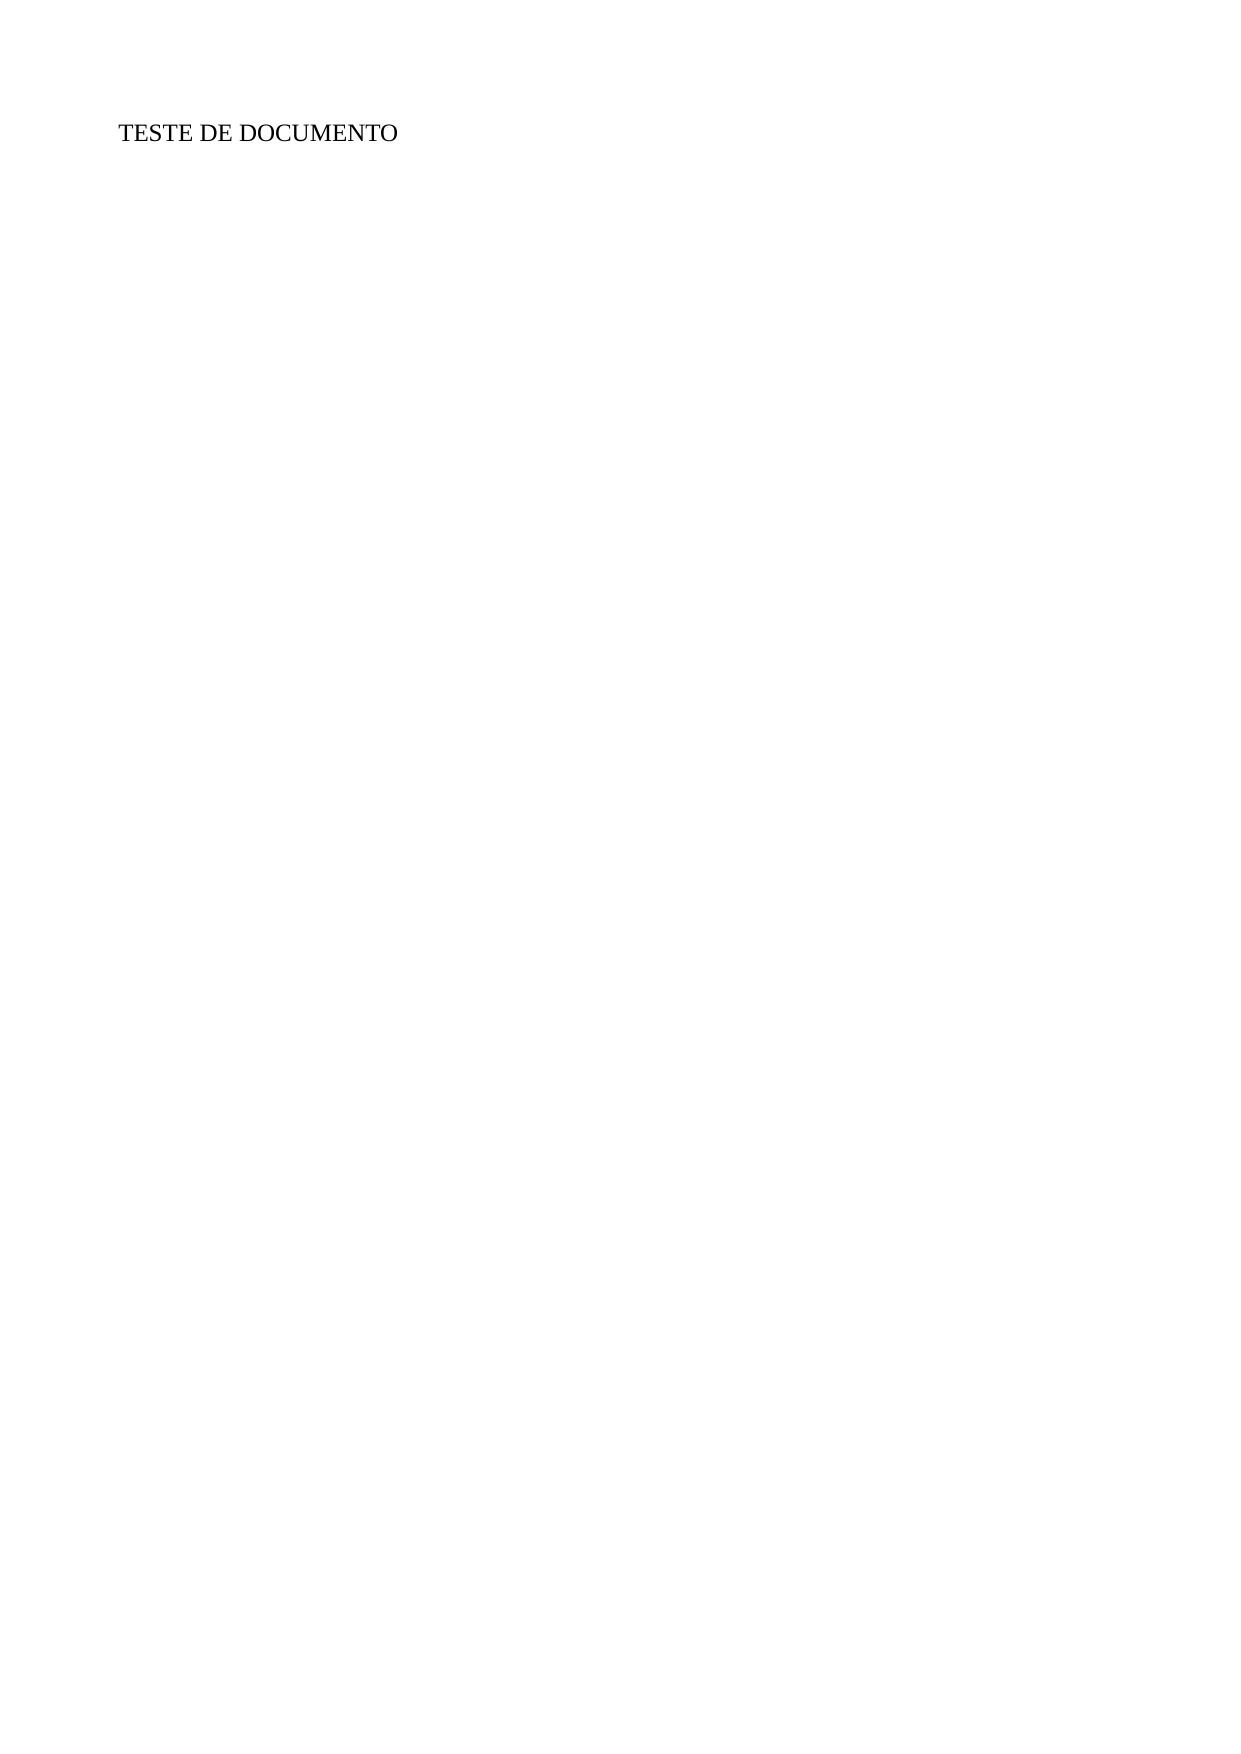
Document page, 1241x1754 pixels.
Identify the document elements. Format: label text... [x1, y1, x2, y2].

text TESTE DE DOCUMENTO [118, 118, 1122, 147]
